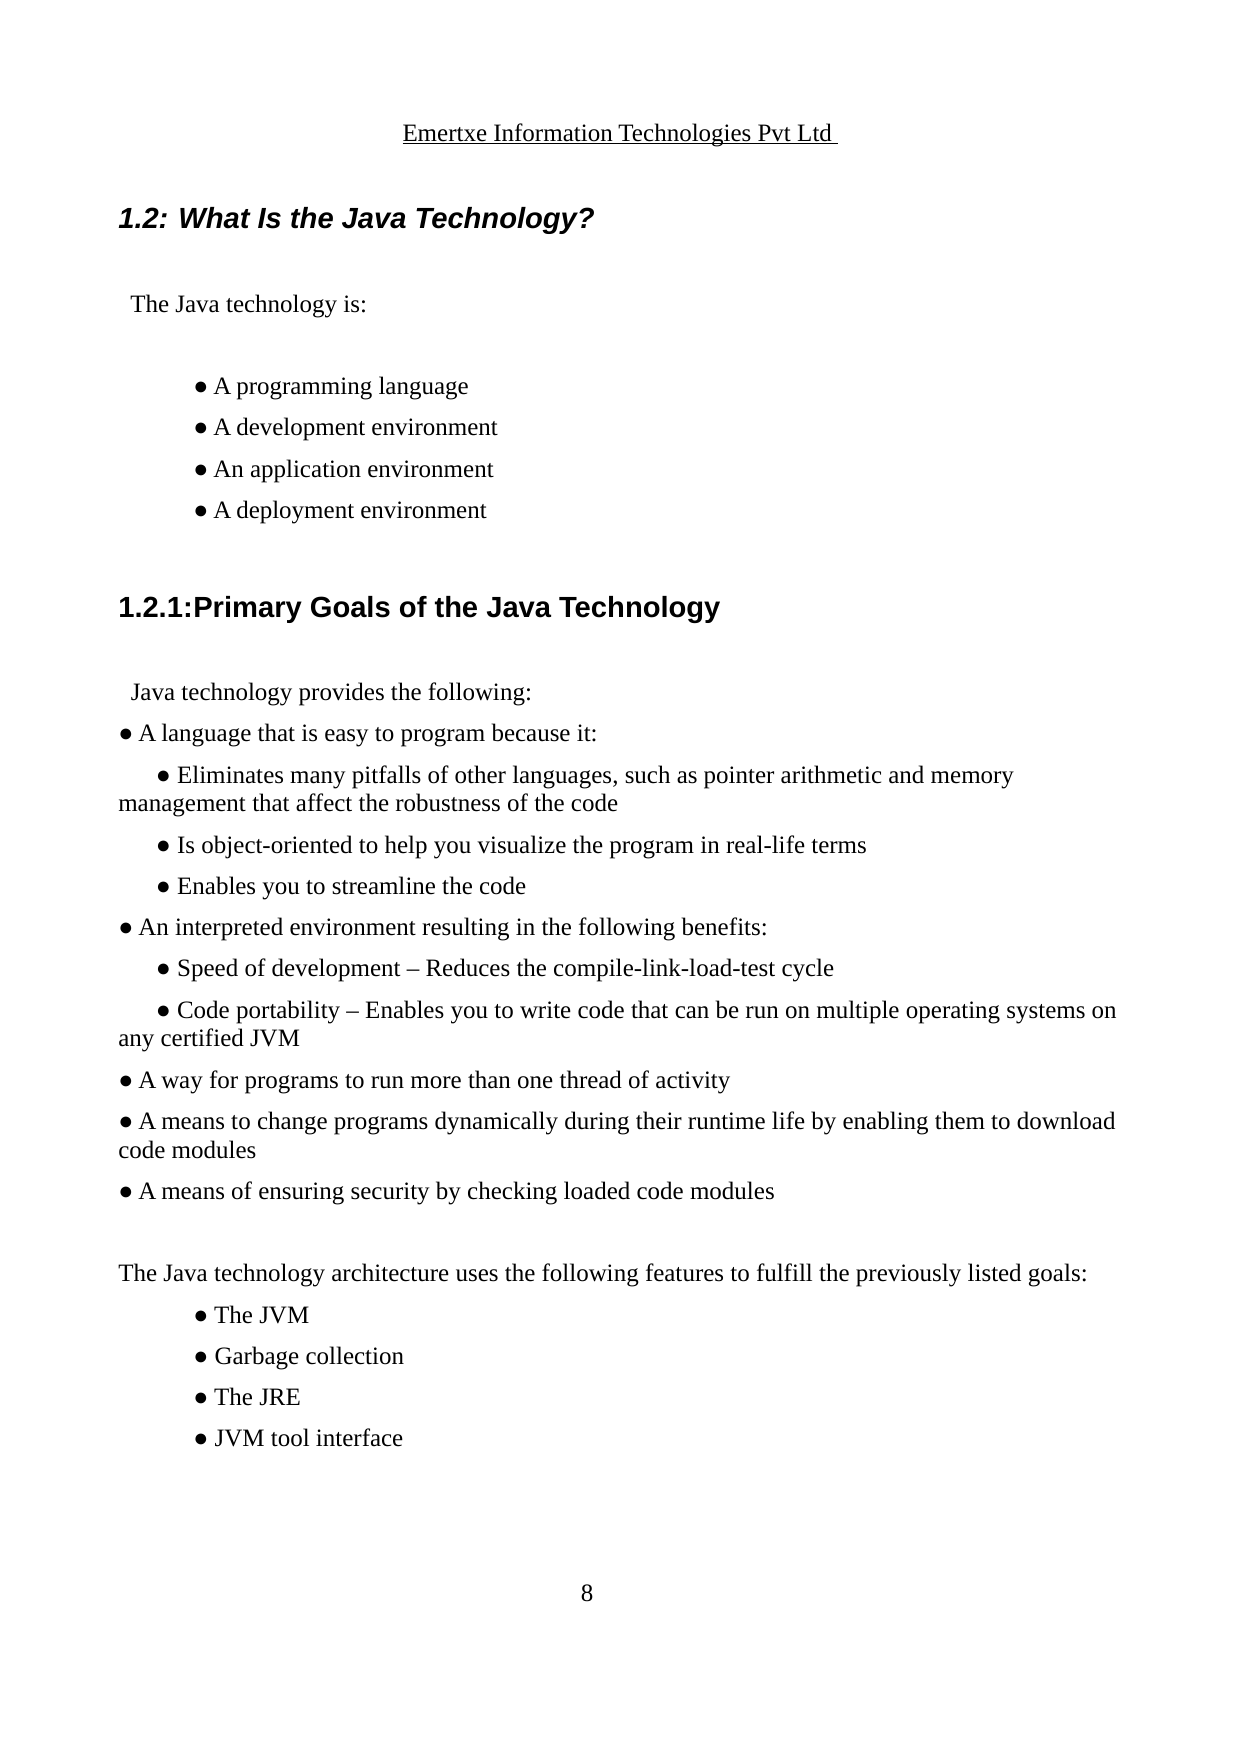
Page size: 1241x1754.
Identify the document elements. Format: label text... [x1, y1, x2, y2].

text ● Code portability – Enables you to write code that can be run on multiple operating systems on any certified JVM [118, 995, 1122, 1052]
text ● An application environment [118, 454, 1122, 482]
text The Java technology is: [118, 289, 1122, 317]
text Java technology provides the following: [118, 677, 1122, 706]
text ● A deployment environment [118, 495, 1122, 524]
text ● A programming language [118, 371, 1122, 400]
text ● A development environment [118, 412, 1122, 441]
text ● Is object-oriented to help you visualize the program in real-life terms [118, 830, 1122, 858]
subtitle What Is the Java Technology? [118, 201, 1122, 235]
text ● A means of ensuring security by checking loaded code modules [118, 1176, 1122, 1205]
text ● Speed of development – Reduces the compile-link-load-test cycle [118, 953, 1122, 982]
text The Java technology architecture uses the following features to fulfill the previously listed goals: [118, 1258, 1122, 1287]
text ● The JVM [118, 1300, 1122, 1328]
text ● The JRE [118, 1382, 1122, 1411]
text ● An interpreted environment resulting in the following benefits: [118, 912, 1122, 941]
text ● A language that is easy to program because it: [118, 718, 1122, 747]
subtitle Primary Goals of the Java Technology [118, 590, 1122, 623]
text ● Garbage collection [118, 1341, 1122, 1370]
text ● Enables you to streamline the code [118, 871, 1122, 900]
text ● JVM tool interface [118, 1423, 1122, 1452]
text ● A means to change programs dynamically during their runtime life by enabling them to download code modules [118, 1106, 1122, 1163]
text ● A way for programs to run more than one thread of activity [118, 1065, 1122, 1093]
text ● Eliminates many pitfalls of other languages, such as pointer arithmetic and memory management that affect the robustness of the code [118, 760, 1122, 817]
